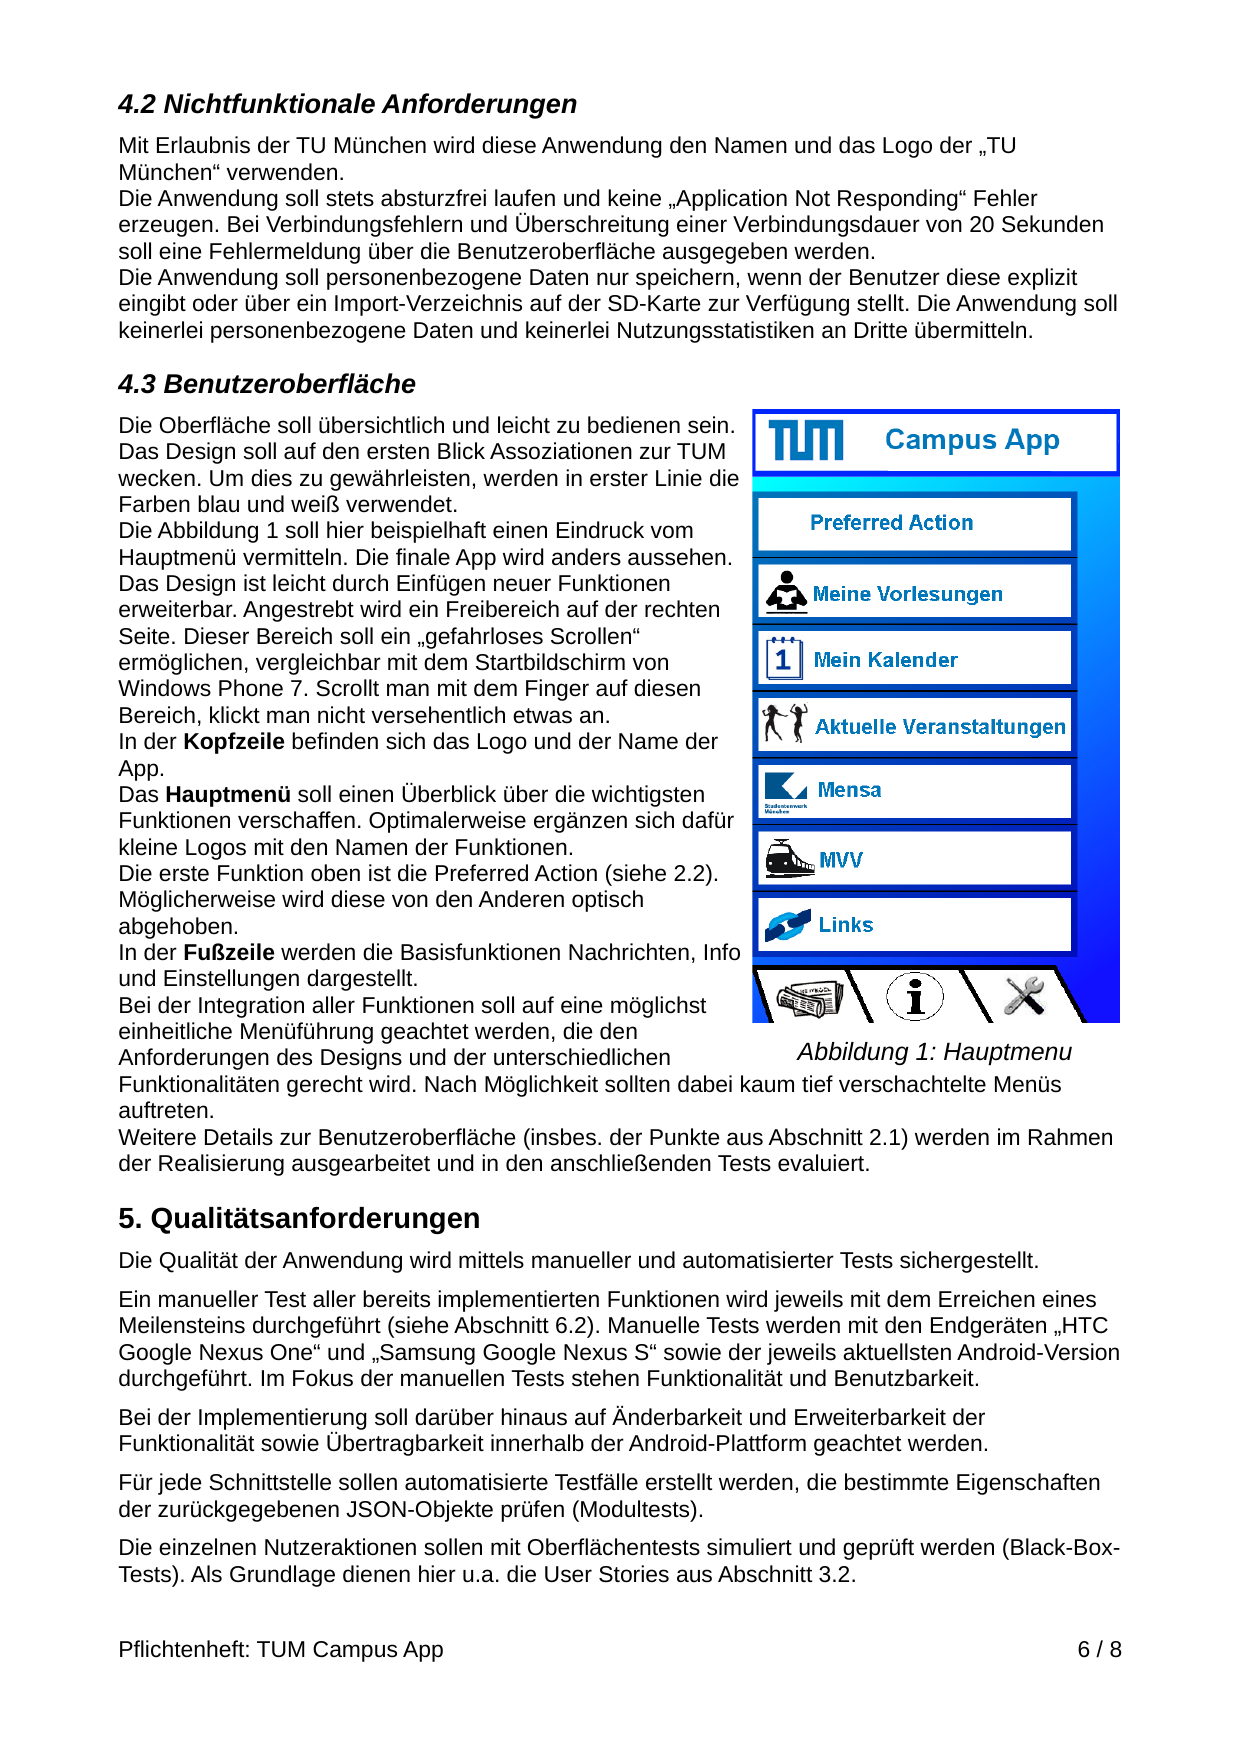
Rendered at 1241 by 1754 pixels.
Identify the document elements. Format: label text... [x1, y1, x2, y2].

text Bei der Integration aller Funktionen soll auf eine möglichst einheitliche Menüführung geachtet werden, die den Anforderungen des Designs und der unterschiedlichen Funktionalitäten gerecht wird. Nach Möglichkeit sollten dabei kaum tief verschachtelte Menüs auftreten. [118, 992, 1122, 1123]
picture [752, 409, 1120, 1023]
text Für jede Schnittstelle sollen automatisierte Testfälle erstellt werden, die bestimmte Eigenschaften der zurückgegebenen JSON-Objekte prüfen (Modultests). [118, 1469, 1122, 1522]
subtitle 5. Qualitätsanforderungen [118, 1201, 1122, 1235]
text Das Design ist leicht durch Einfügen neuer Funktionen erweiterbar. Angestrebt wird ein Freibereich auf der rechten Seite. Dieser Bereich soll ein „gefahrloses Scrollen“ ermöglichen, vergleichbar mit dem Startbildschirm von Windows Phone 7. Scrollt man mit dem Finger auf diesen Bereich, klickt man nicht versehentlich etwas an. [118, 570, 752, 728]
text Abbildung 1: Hauptmenu [752, 1023, 1120, 1066]
text Mit Erlaubnis der TU München wird diese Anwendung den Namen und das Logo der „TU München“ verwenden. [118, 132, 1122, 185]
subtitle 4.3 Benutzeroberfläche [118, 368, 1122, 399]
text Die erste Funktion oben ist die Preferred Action (siehe 2.2). Möglicherweise wird diese von den Anderen optisch abgehoben. [118, 860, 752, 939]
text Die einzelnen Nutzeraktionen sollen mit Oberflächentests simuliert und geprüft werden (Black-Box-Tests). Als Grundlage dienen hier u.a. die User Stories aus Abschnitt 3.2. [118, 1534, 1122, 1587]
text In der Kopfzeile befinden sich das Logo und der Name der App. [118, 728, 752, 781]
text Die Anwendung soll stets absturzfrei laufen und keine „Application Not Responding“ Fehler erzeugen. Bei Verbindungsfehlern und Überschreitung einer Verbindungsdauer von 20 Sekunden soll eine Fehlermeldung über die Benutzeroberfläche ausgegeben werden. [118, 185, 1122, 264]
text Bei der Implementierung soll darüber hinaus auf Änderbarkeit und Erweiterbarkeit der Funktionalität sowie Übertragbarkeit innerhalb der Android-Plattform geachtet werden. [118, 1404, 1122, 1457]
text Die Abbildung 1 soll hier beispielhaft einen Eindruck vom Hauptmenü vermitteln. Die finale App wird anders aussehen. [118, 517, 752, 570]
text Weitere Details zur Benutzeroberfläche (insbes. der Punkte aus Abschnitt 2.1) werden im Rahmen der Realisierung ausgearbeitet und in den anschließenden Tests evaluiert. [118, 1123, 1122, 1176]
subtitle 4.2 Nichtfunktionale Anforderungen [118, 88, 1122, 120]
text Die Anwendung soll personenbezogene Daten nur speichern, wenn der Benutzer diese explizit eingibt oder über ein Import-Verzeichnis auf der SD-Karte zur Verfügung stellt. Die Anwendung soll keinerlei personenbezogene Daten und keinerlei Nutzungsstatistiken an Dritte übermitteln. [118, 264, 1122, 343]
text In der Fußzeile werden die Basisfunktionen Nachrichten, Info und Einstellungen dargestellt. [118, 939, 752, 992]
text Die Oberfläche soll übersichtlich und leicht zu bedienen sein. Das Design soll auf den ersten Blick Assoziationen zur TUM wecken. Um dies zu gewährleisten, werden in erster Linie die Farben blau und weiß verwendet. [118, 412, 752, 517]
text Die Qualität der Anwendung wird mittels manueller und automatisierter Tests sichergestellt. [118, 1247, 1122, 1273]
text Das Hauptmenü soll einen Überblick über die wichtigsten Funktionen verschaffen. Optimalerweise ergänzen sich dafür kleine Logos mit den Namen der Funktionen. [118, 781, 752, 860]
text Ein manueller Test aller bereits implementierten Funktionen wird jeweils mit dem Erreichen eines Meilensteins durchgeführt (siehe Abschnitt 6.2). Manuelle Tests werden mit den Endgeräten „HTC Google Nexus One“ und „Samsung Google Nexus S“ sowie der jeweils aktuellsten Android-Version durchgeführt. Im Fokus der manuellen Tests stehen Funktionalität und Benutzbarkeit. [118, 1286, 1122, 1391]
